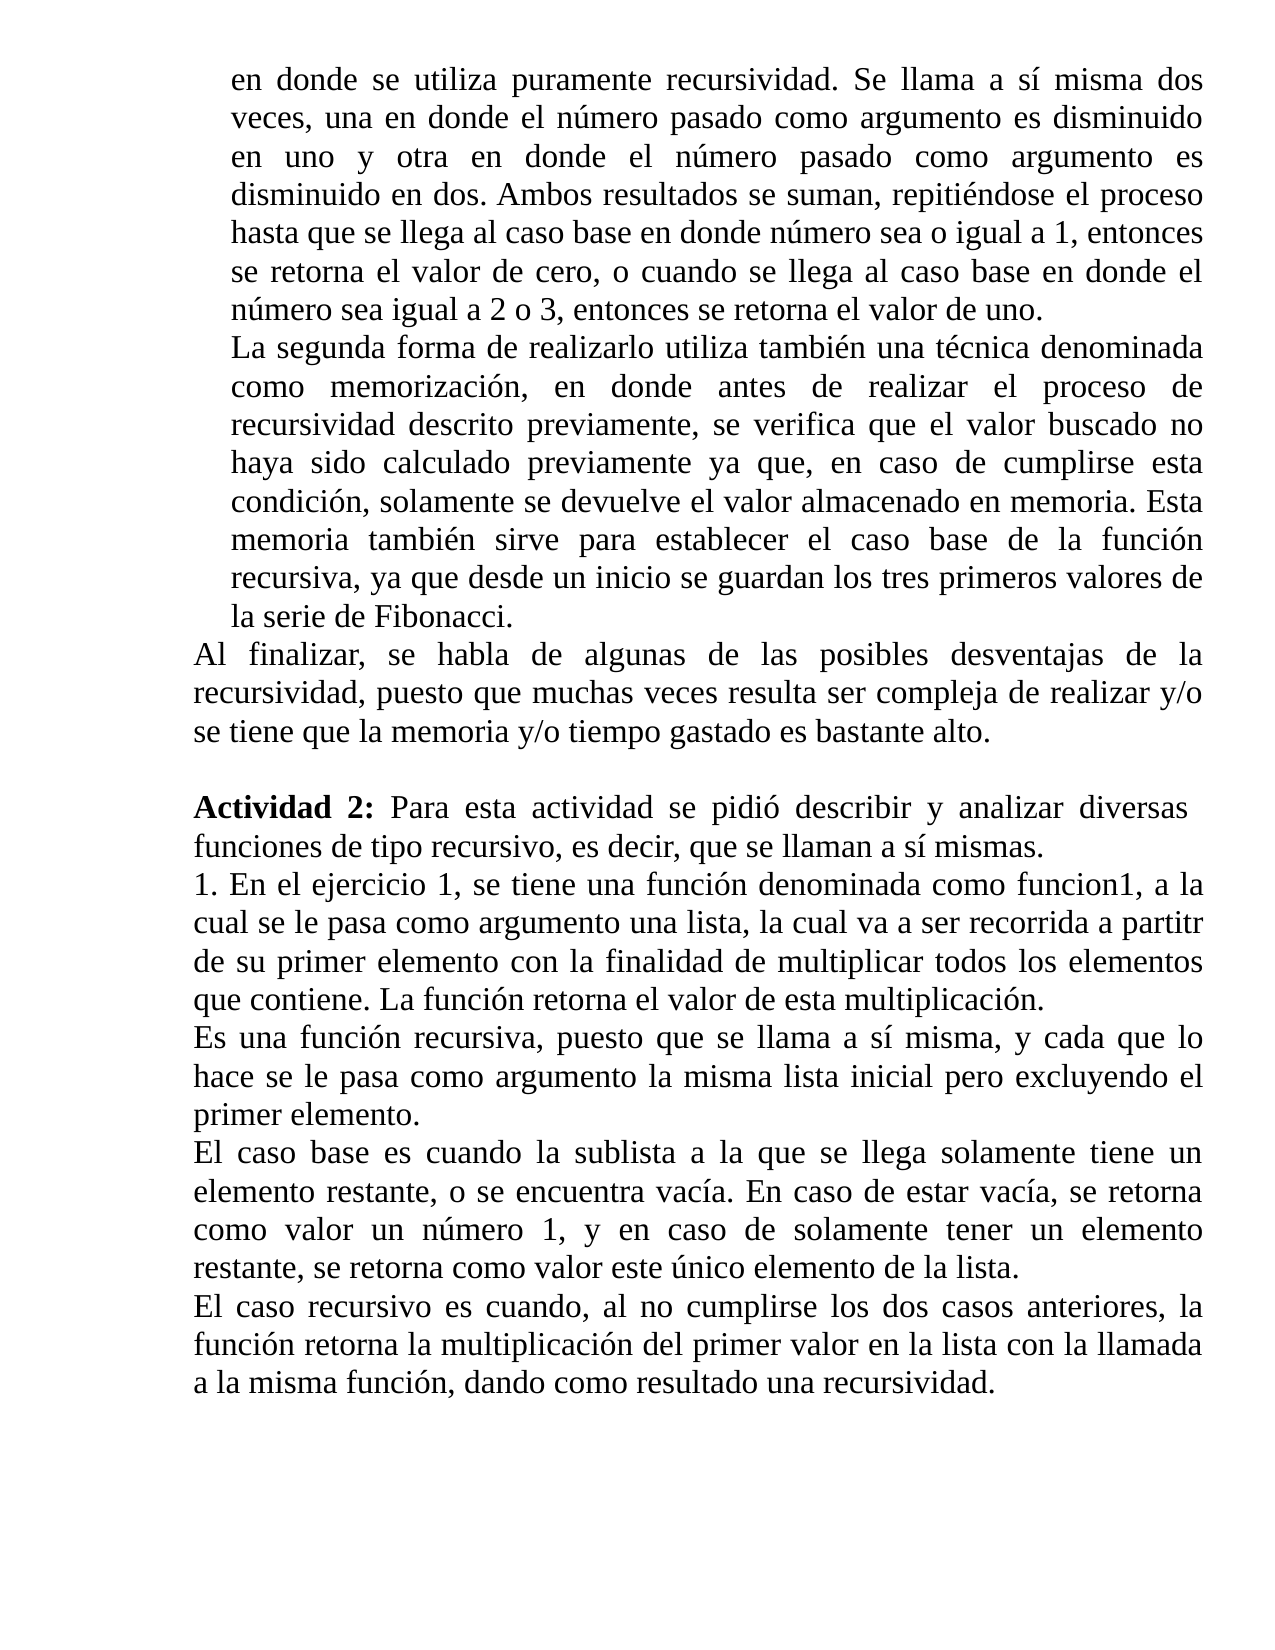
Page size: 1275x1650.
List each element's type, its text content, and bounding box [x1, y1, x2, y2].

text en donde se utiliza puramente recursividad. Se llama a sí misma dos veces, una en donde el número pasado como argumento es disminuido en uno y otra en donde el número pasado como argumento es disminuido en dos. Ambos resultados se suman, repitiéndose el proceso hasta que se llega al caso base en donde número sea o igual a 1, entonces se retorna el valor de cero, o cuando se llega al caso base en donde el número sea igual a 2 o 3, entonces se retorna el valor de uno. [231, 59, 1205, 327]
text La segunda forma de realizarlo utiliza también una técnica denominada como memorización, en donde antes de realizar el proceso de recursividad descrito previamente, se verifica que el valor buscado no haya sido calculado previamente ya que, en caso de cumplirse esta condición, solamente se devuelve el valor almacenado en memoria. Esta memoria también sirve para establecer el caso base de la función recursiva, ya que desde un inicio se guardan los tres primeros valores de la serie de Fibonacci. [231, 327, 1205, 634]
text 1. En el ejercicio 1, se tiene una función denominada como funcion1, a la cual se le pasa como argumento una lista, la cual va a ser recorrida a partitr de su primer elemento con la finalidad de multiplicar todos los elementos que contiene. La función retorna el valor de esta multiplicación. [193, 864, 1205, 1017]
text Al finalizar, se habla de algunas de las posibles desventajas de la recursividad, puesto que muchas veces resulta ser compleja de realizar y/o se tiene que la memoria y/o tiempo gastado es bastante alto. [193, 634, 1205, 749]
text Actividad 2: Para esta actividad se pidió describir y analizar diversas funciones de tipo recursivo, es decir, que se llaman a sí mismas. [118, 787, 1205, 864]
text El caso base es cuando la sublista a la que se llega solamente tiene un elemento restante, o se encuentra vacía. En caso de estar vacía, se retorna como valor un número 1, y en caso de solamente tener un elemento restante, se retorna como valor este único elemento de la lista. [193, 1132, 1205, 1286]
text El caso recursivo es cuando, al no cumplirse los dos casos anteriores, la función retorna la multiplicación del primer valor en la lista con la llamada a la misma función, dando como resultado una recursividad. [193, 1286, 1205, 1401]
text Es una función recursiva, puesto que se llama a sí misma, y cada que lo hace se le pasa como argumento la misma lista inicial pero excluyendo el primer elemento. [193, 1017, 1205, 1132]
